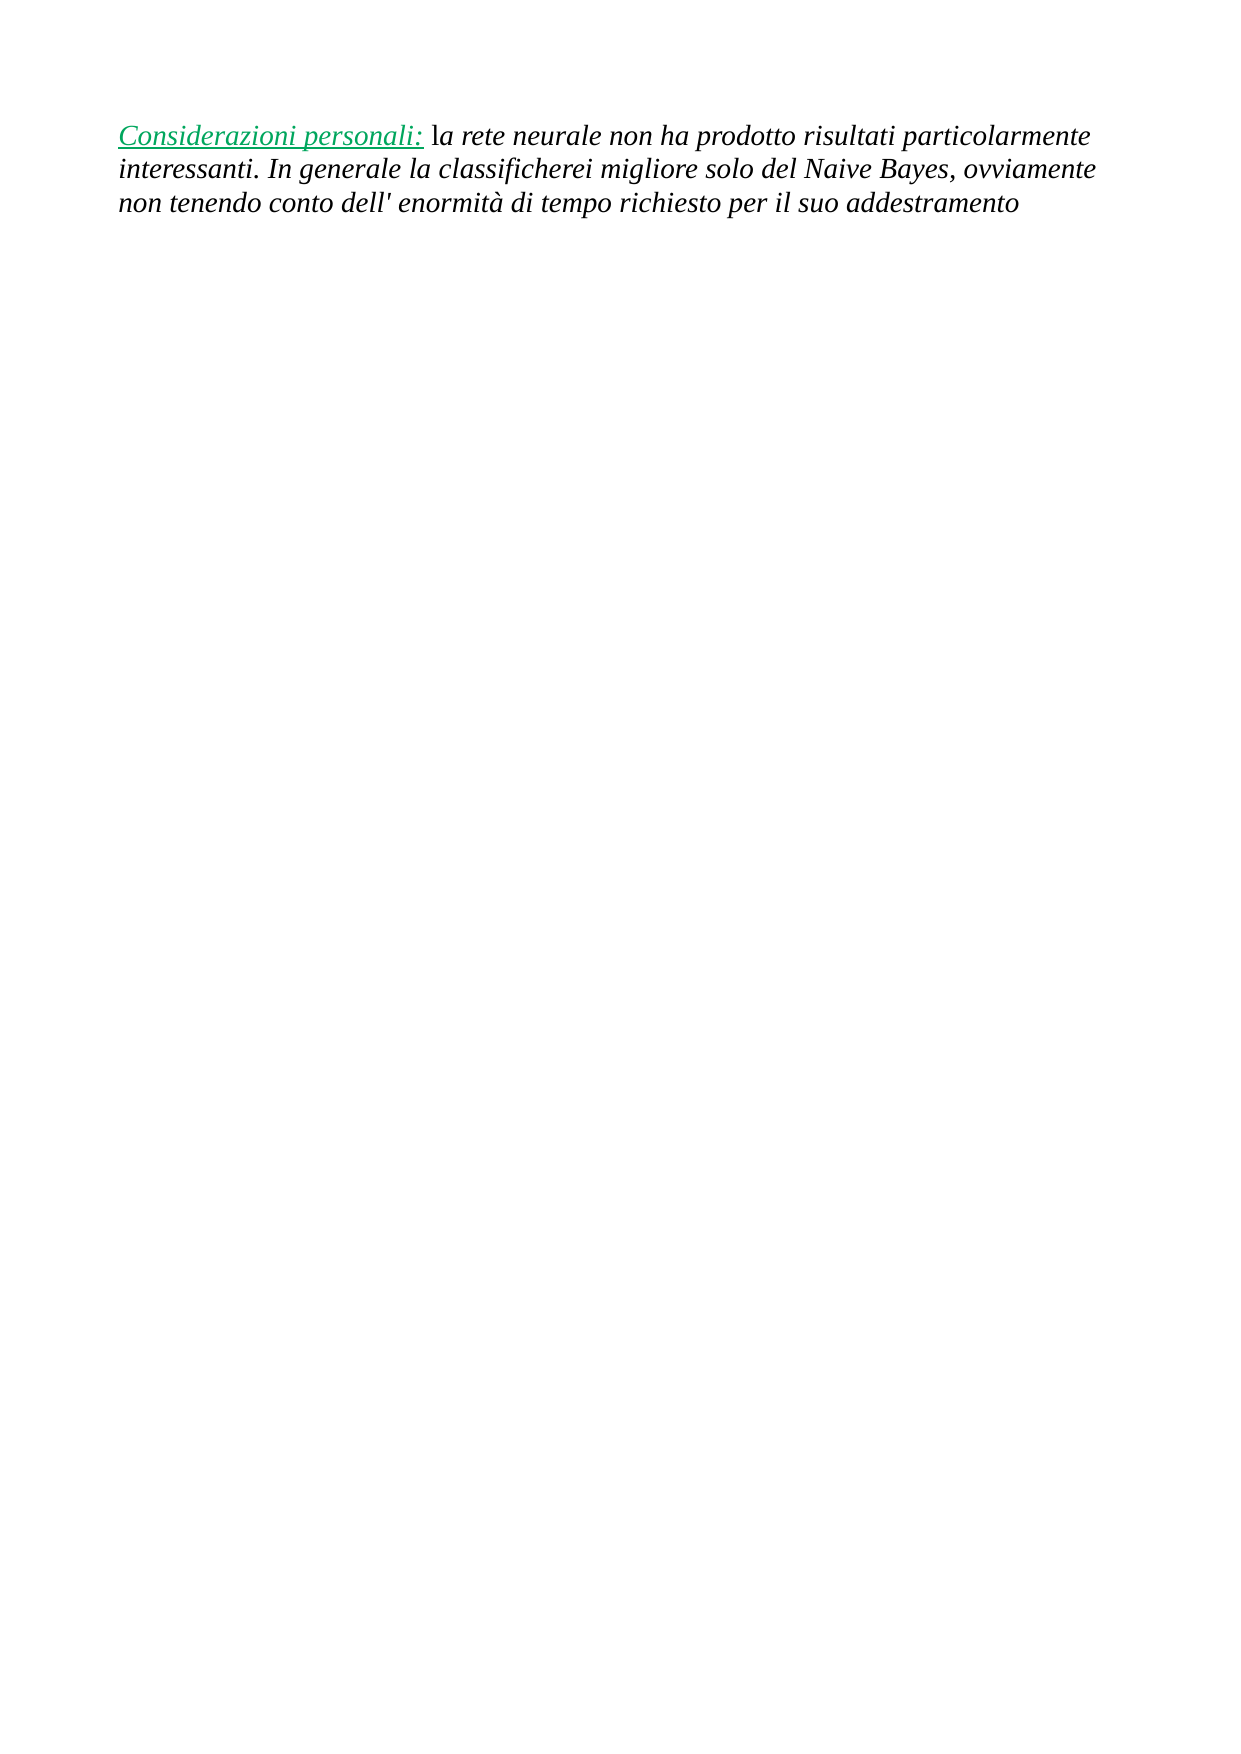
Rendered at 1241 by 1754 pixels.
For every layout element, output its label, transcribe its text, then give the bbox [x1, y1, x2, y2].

text Considerazioni personali: la rete neurale non ha prodotto risultati particolarmente interessanti. In generale la classificherei migliore solo del Naive Bayes, ovviamente non tenendo conto dell' enormità di tempo richiesto per il suo addestramento [118, 118, 1122, 219]
